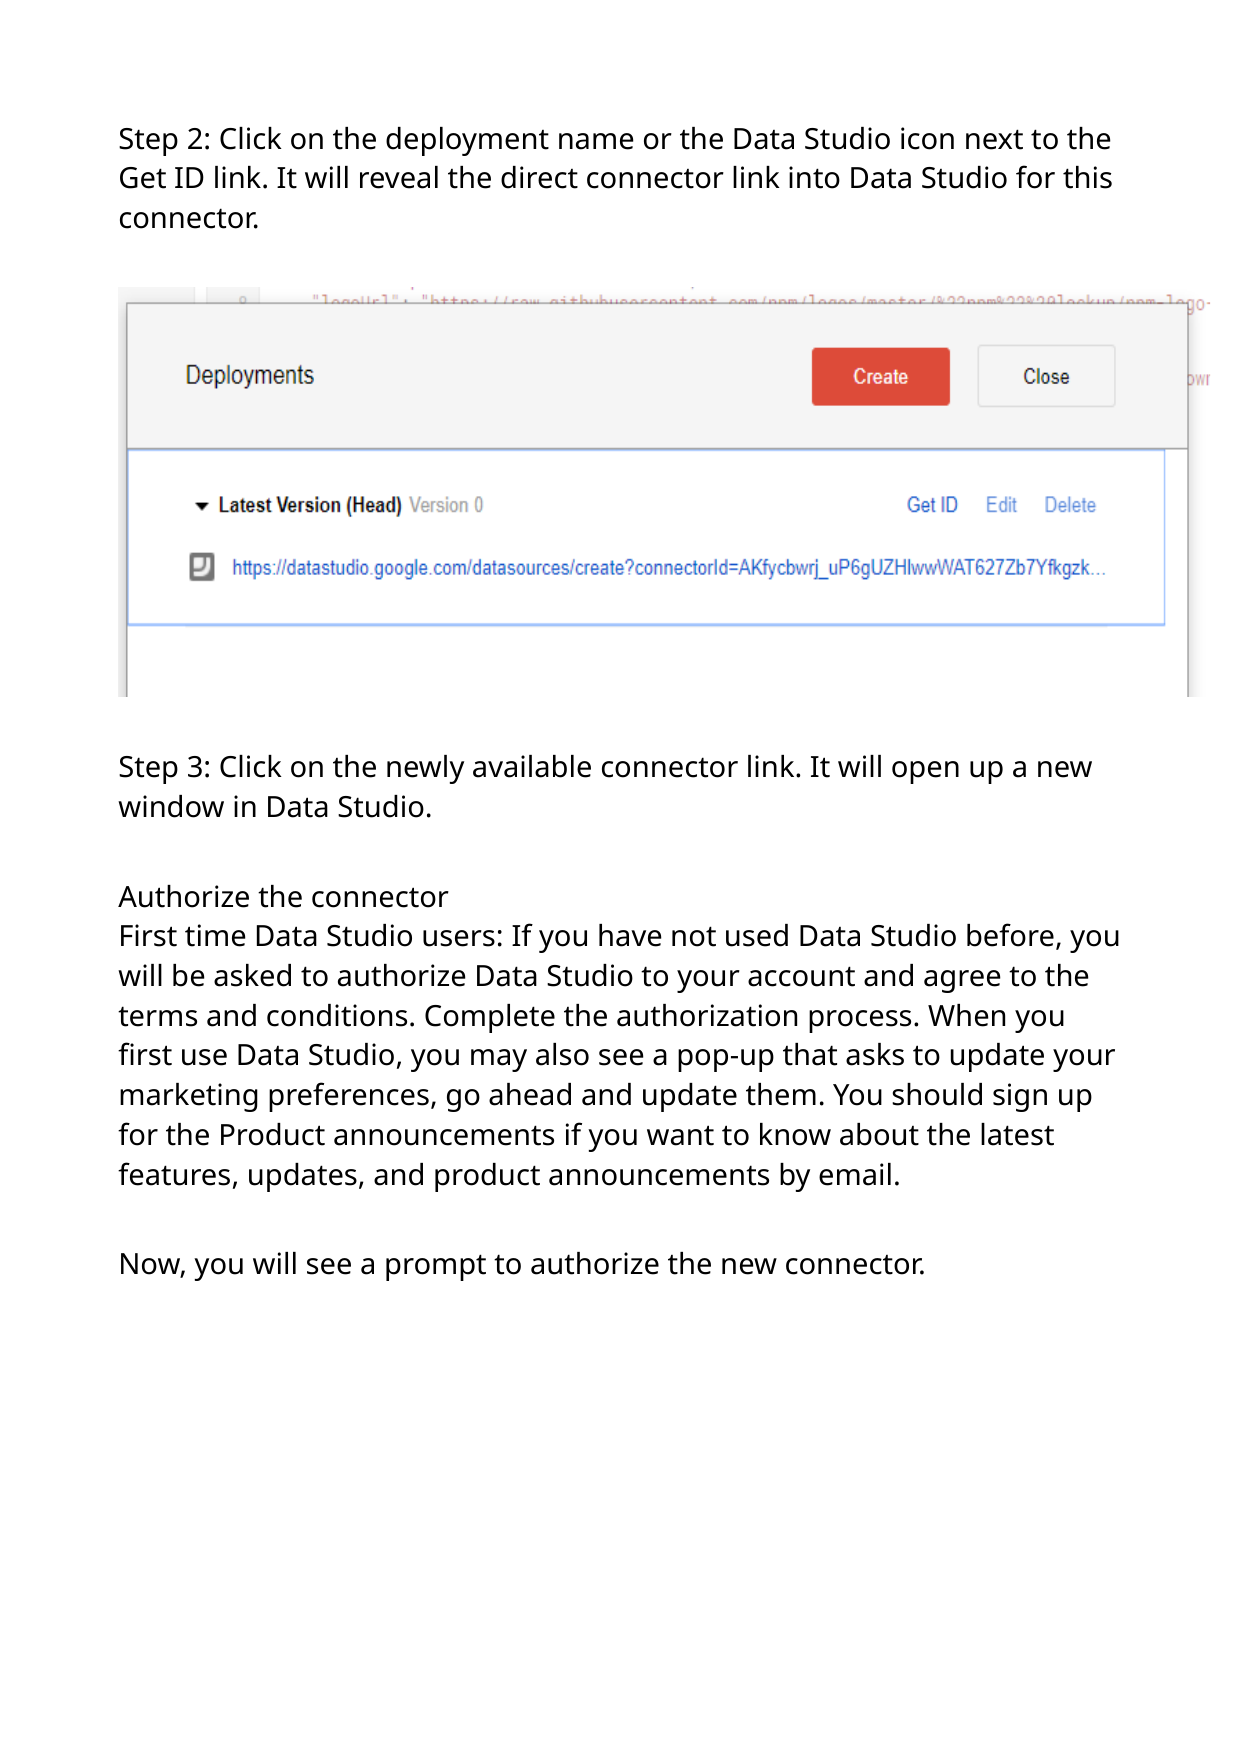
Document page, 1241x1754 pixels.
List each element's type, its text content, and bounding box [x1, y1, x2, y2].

text First time Data Studio users: If you have not used Data Studio before, you will be asked to authorize Data Studio to your account and agree to the terms and conditions. Complete the authorization process. When you first use Data Studio, you may also see a pop-up that asks to update your marketing preferences, go ahead and update them. You should sign up for the Product announcements if you want to know about the latest features, updates, and product announcements by email. [118, 916, 1122, 1193]
text Step 3: Click on the newly available connector link. It will open up a new window in Data Studio. [118, 747, 1122, 826]
picture [118, 287, 1211, 697]
subtitle Authorize the connector [118, 876, 1122, 916]
text Step 2: Click on the deployment name or the Data Studio icon next to the Get ID link. It will reveal the direct connector link into Data Studio for this connector. [118, 118, 1122, 237]
text Now, you will see a prompt to authorize the new connector. [118, 1243, 1122, 1283]
